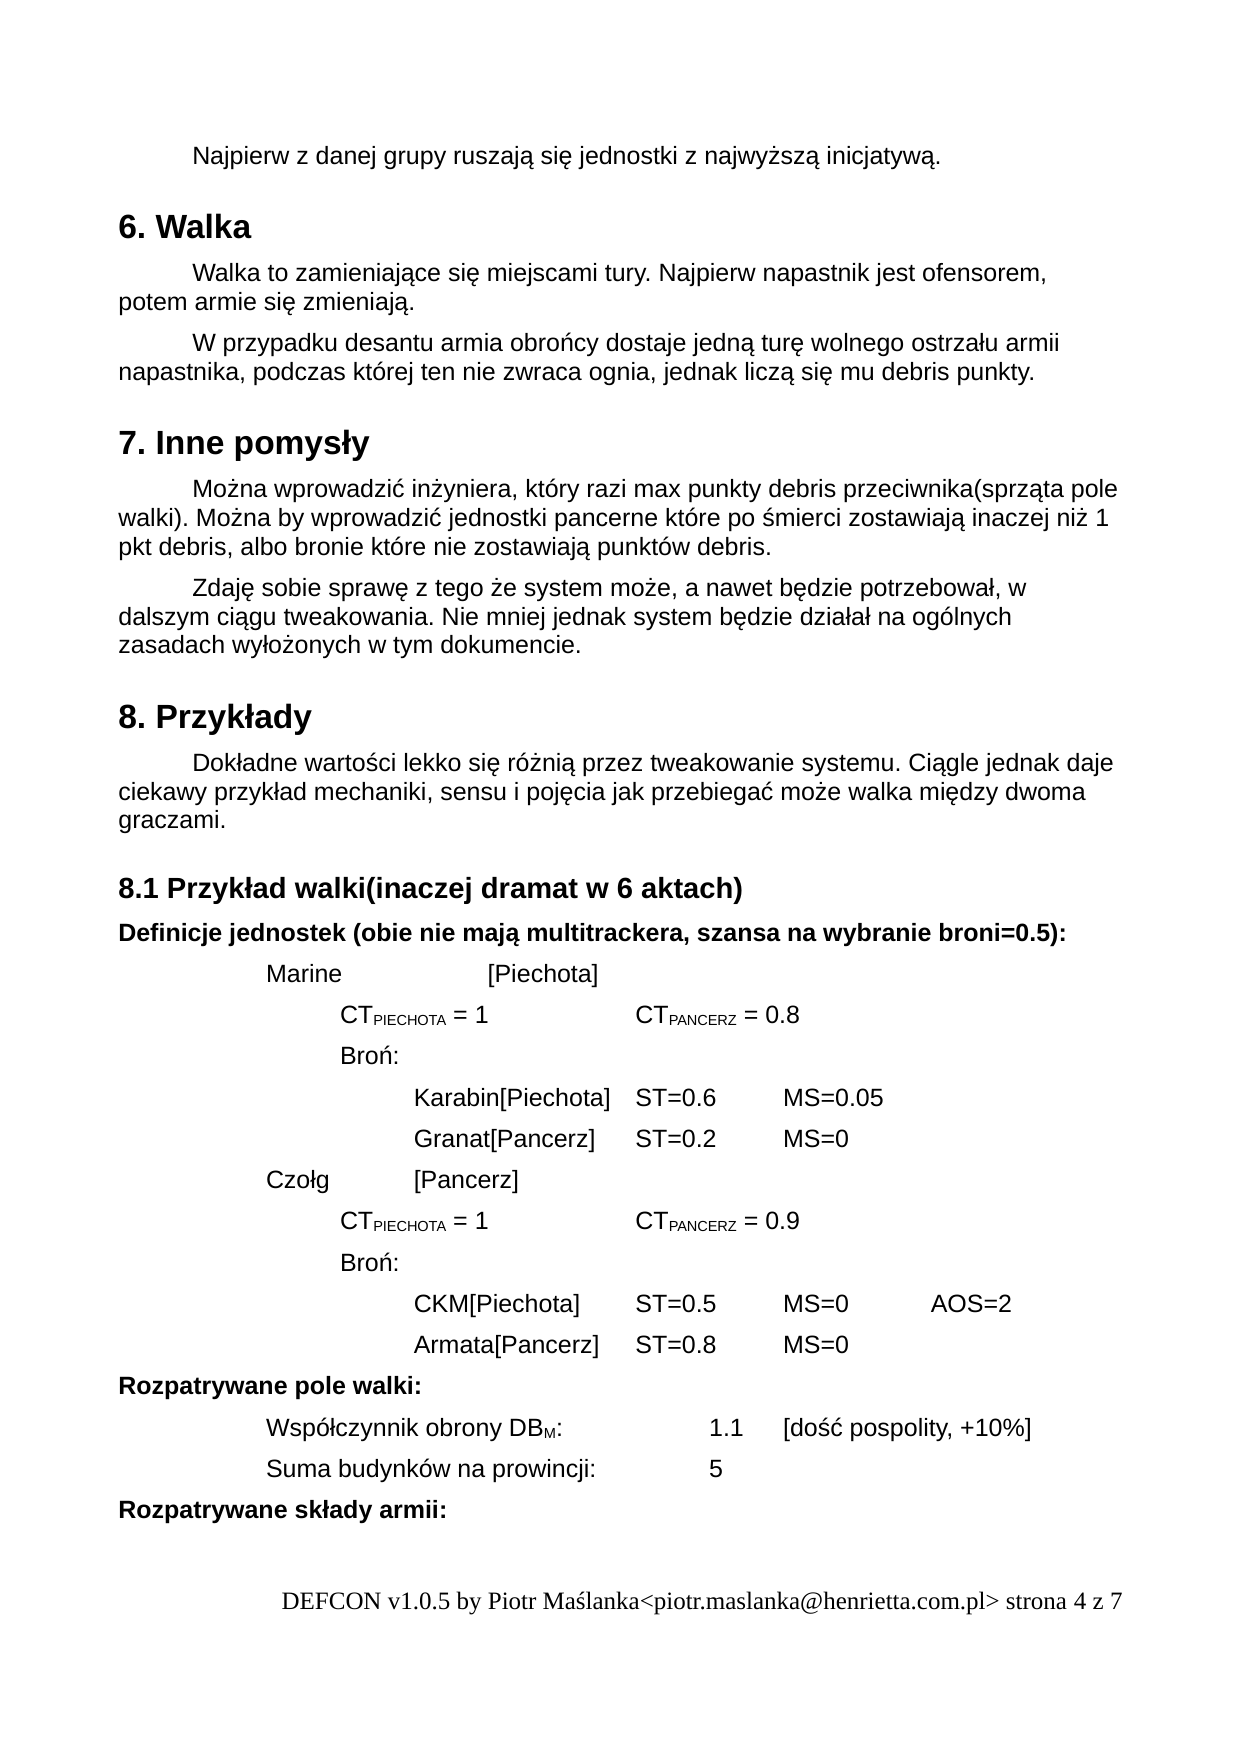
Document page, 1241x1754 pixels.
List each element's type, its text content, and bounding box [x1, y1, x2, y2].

subtitle 8.1 Przykład walki(inaczej dramat w 6 aktach) [118, 872, 1122, 905]
text Współczynnik obrony DBM: 1.1 [dość pospolity, +10%] [118, 1413, 1122, 1441]
text CTPIECHOTA = 1 CTPANCERZ = 0.8 [118, 1000, 1122, 1029]
text Definicje jednostek (obie nie mają multitrackera, szansa na wybranie broni=0.5): [118, 918, 1122, 946]
text Suma budynków na prowincji: 5 [118, 1454, 1122, 1483]
text Broń: [118, 1041, 1122, 1070]
text Można wprowadzić inżyniera, który razi max punkty debris przeciwnika(sprząta pole walki). Można by wprowadzić jednostki pancerne które po śmierci zostawiają inaczej niż 1 pkt debris, albo bronie które nie zostawiają punktów debris. [118, 474, 1122, 560]
subtitle 7. Inne pomysły [118, 423, 1122, 462]
subtitle 6. Walka [118, 207, 1122, 246]
text Marine [Piechota] [118, 959, 1122, 988]
text Czołg [Pancerz] [118, 1165, 1122, 1194]
text Rozpatrywane składy armii: [118, 1495, 1122, 1524]
text W przypadku desantu armia obrońcy dostaje jedną turę wolnego ostrzału armii napastnika, podczas której ten nie zwraca ognia, jednak liczą się mu debris punkty. [118, 328, 1122, 386]
text Walka to zamieniające się miejscami tury. Najpierw napastnik jest ofensorem, potem armie się zmieniają. [118, 258, 1122, 316]
text CKM[Piechota] ST=0.5 MS=0 AOS=2 [118, 1289, 1122, 1318]
text CTPIECHOTA = 1 CTPANCERZ = 0.9 [118, 1206, 1122, 1235]
text Granat[Pancerz] ST=0.2 MS=0 [118, 1124, 1122, 1153]
text Broń: [118, 1248, 1122, 1276]
text Rozpatrywane pole walki: [118, 1371, 1122, 1400]
text Zdaję sobie sprawę z tego że system może, a nawet będzie potrzebował, w dalszym ciągu tweakowania. Nie mniej jednak system będzie działał na ogólnych zasadach wyłożonych w tym dokumencie. [118, 573, 1122, 659]
subtitle 8. Przykłady [118, 697, 1122, 735]
text Armata[Pancerz] ST=0.8 MS=0 [118, 1330, 1122, 1359]
text Dokładne wartości lekko się różnią przez tweakowanie systemu. Ciągle jednak daje ciekawy przykład mechaniki, sensu i pojęcia jak przebiegać może walka między dwoma graczami. [118, 748, 1122, 834]
text Karabin[Piechota] ST=0.6 MS=0.05 [118, 1083, 1122, 1111]
text Najpierw z danej grupy ruszają się jednostki z najwyższą inicjatywą. [118, 141, 1122, 169]
